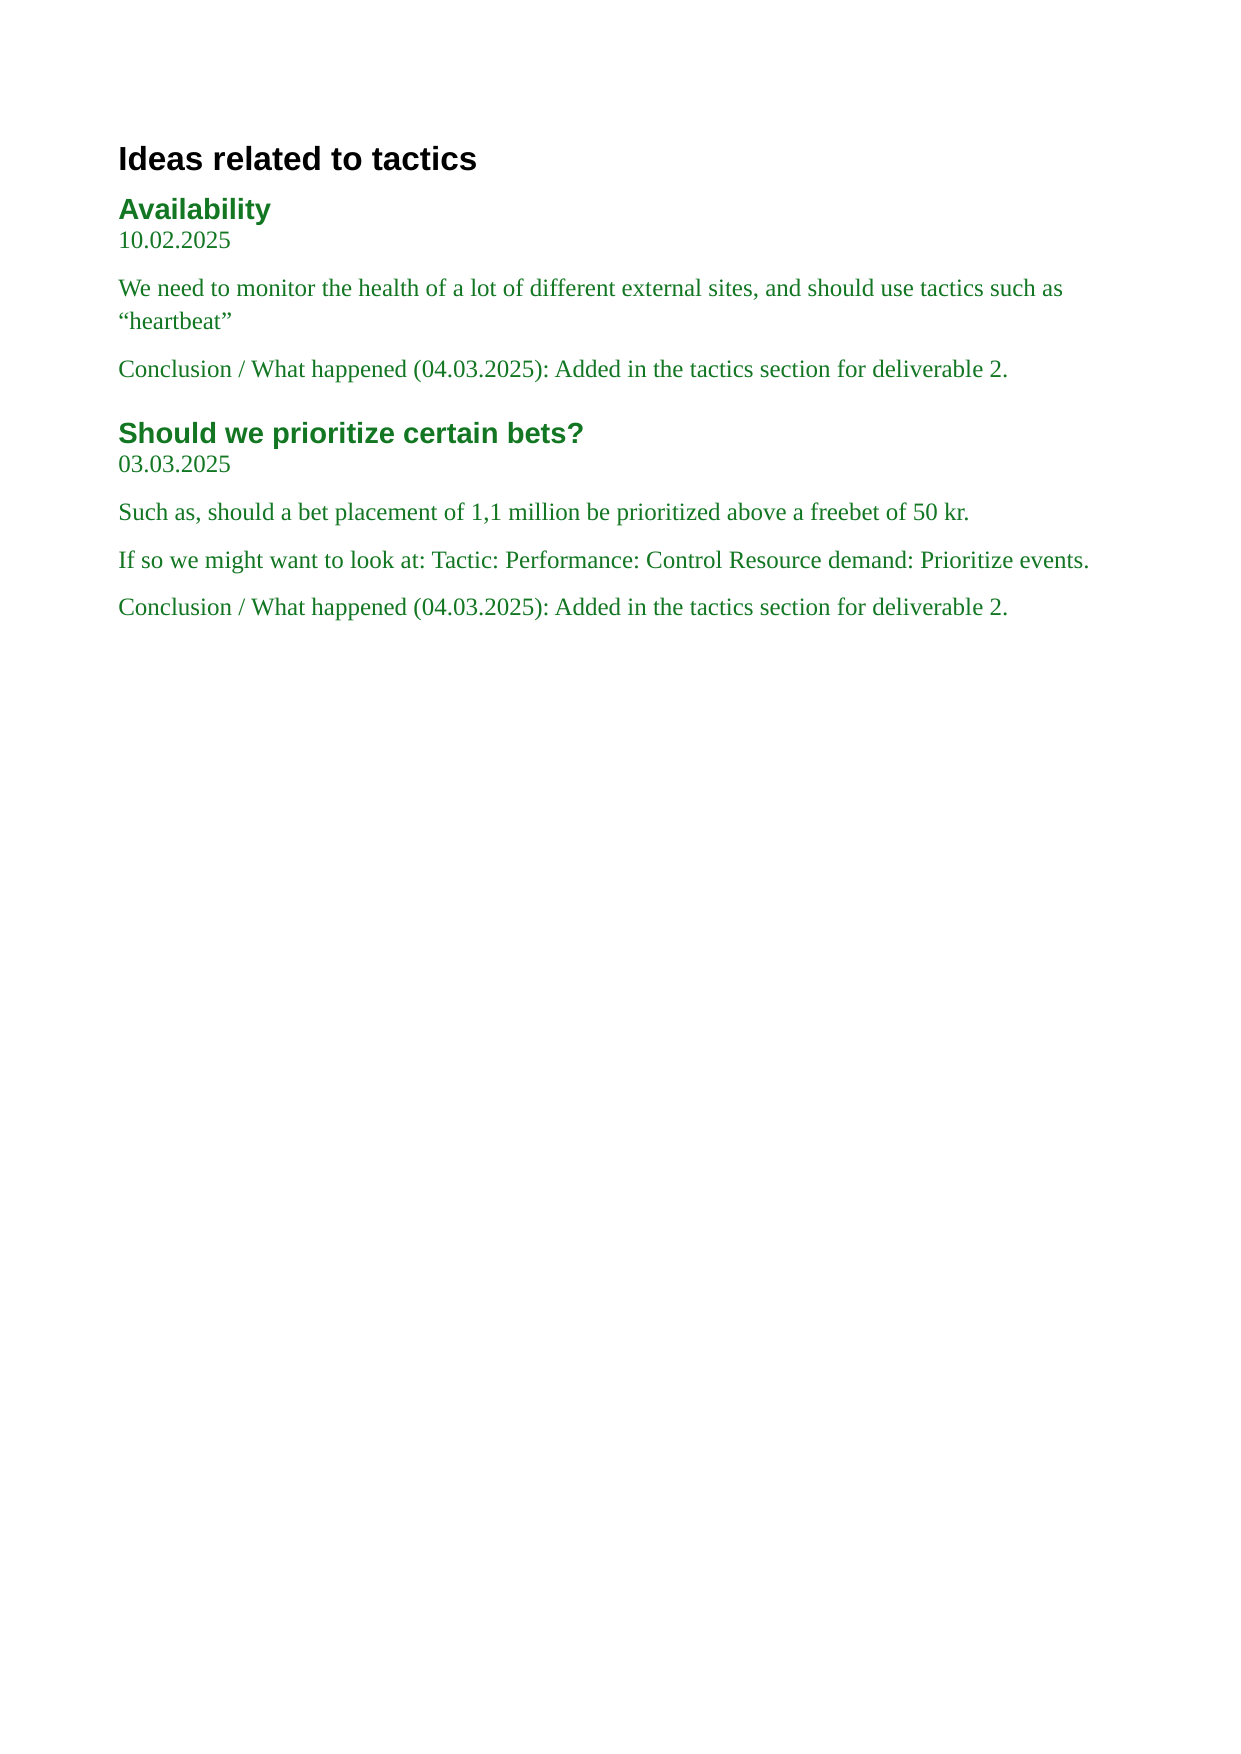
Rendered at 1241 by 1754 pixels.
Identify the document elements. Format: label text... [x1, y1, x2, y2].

subtitle Should we prioritize certain bets? [118, 416, 1122, 449]
text 10.02.2025 [118, 226, 1122, 254]
text If so we might want to look at: Tactic: Performance: Control Resource demand: Prioritize events. [118, 545, 1122, 573]
subtitle Ideas related to tactics [118, 139, 1122, 177]
subtitle Availability [118, 192, 1122, 226]
text We need to monitor the health of a lot of different external sites, and should use tactics such as “heartbeat” [118, 273, 1122, 335]
text Such as, should a bet placement of 1,1 million be prioritized above a freebet of 50 kr. [118, 497, 1122, 526]
text 03.03.2025 [118, 449, 1122, 478]
text Conclusion / What happened (04.03.2025): Added in the tactics section for deliverable 2. [118, 354, 1122, 382]
text Conclusion / What happened (04.03.2025): Added in the tactics section for deliverable 2. [118, 592, 1122, 621]
